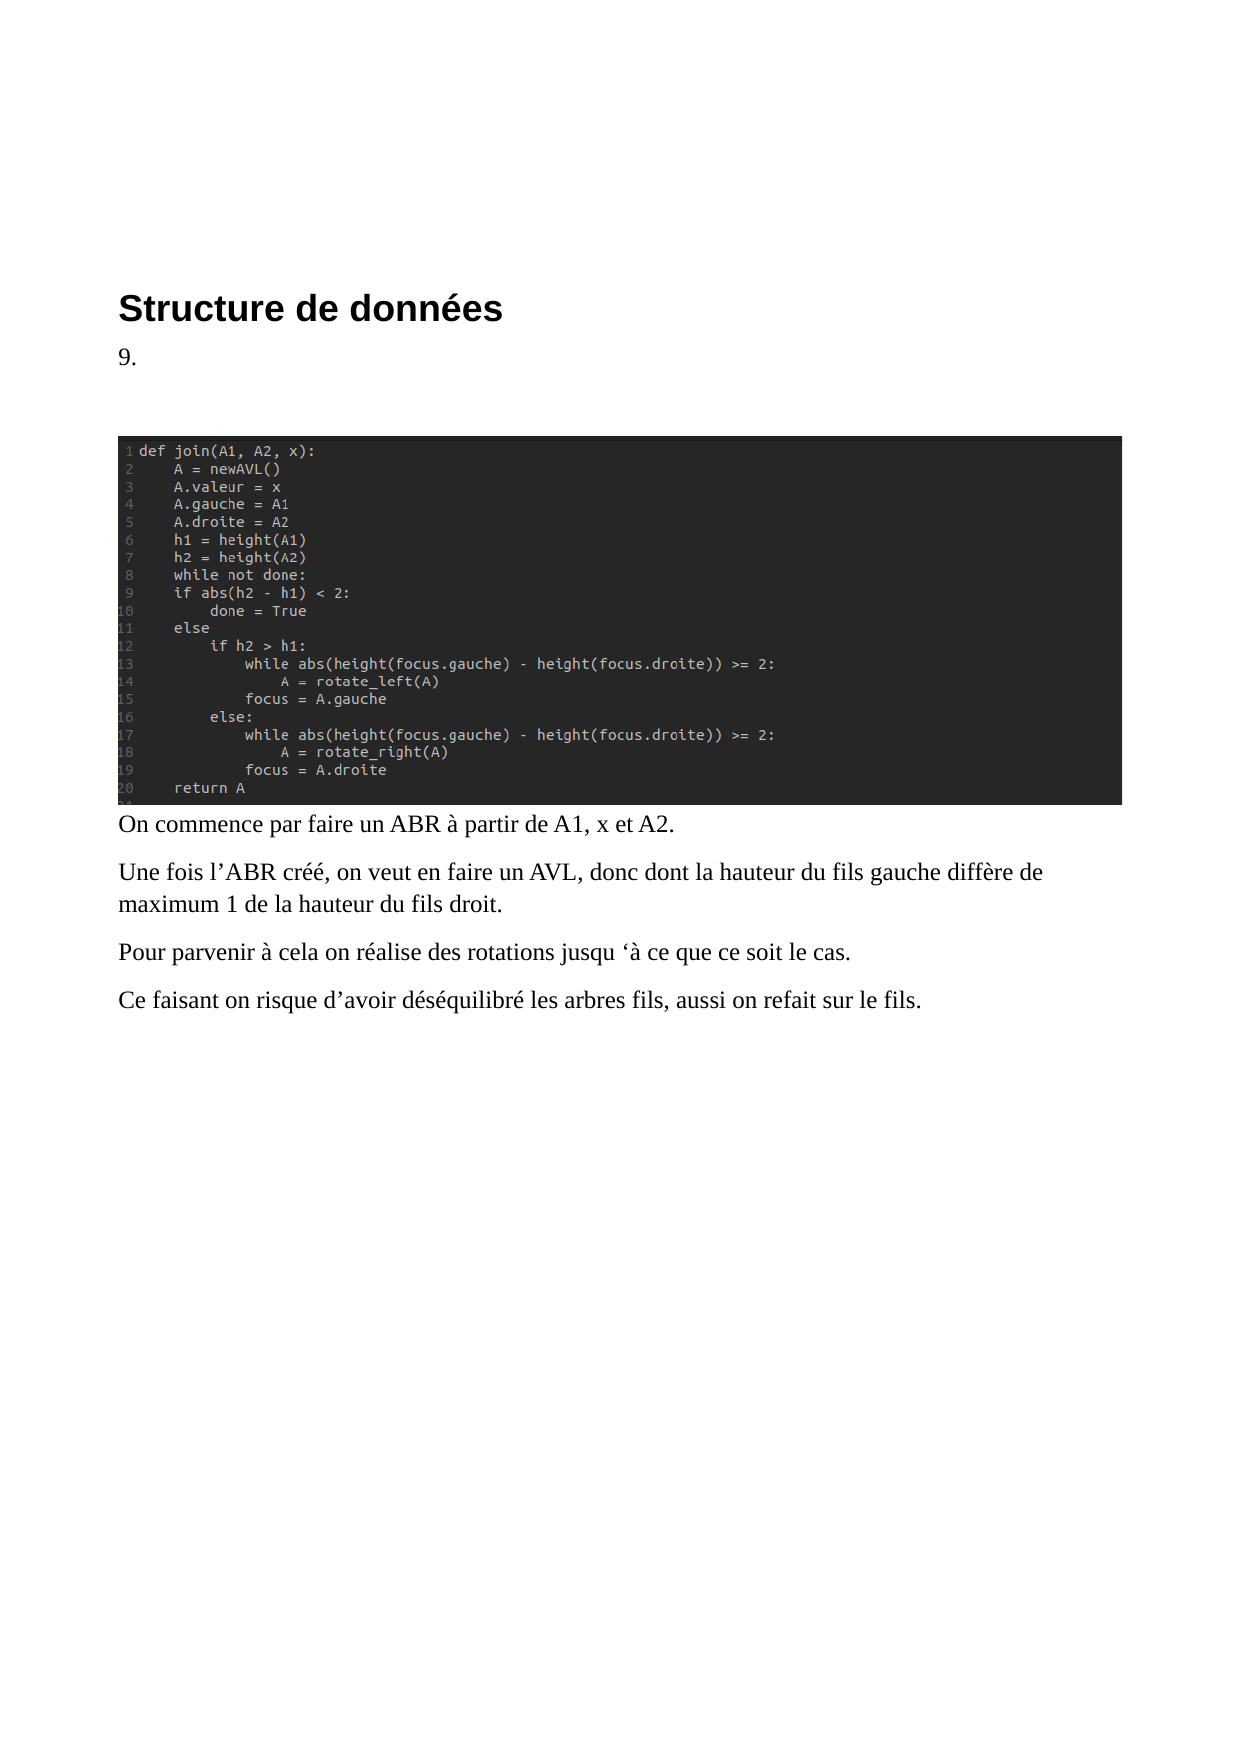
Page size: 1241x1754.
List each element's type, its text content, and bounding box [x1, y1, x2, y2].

text Une fois l’ABR créé, on veut en faire un AVL, donc dont la hauteur du fils gauche diffère de maximum 1 de la hauteur du fils droit. [118, 857, 1122, 918]
text On commence par faire un ABR à partir de A1, x et A2. [118, 805, 1122, 838]
text Ce faisant on risque d’avoir déséquilibré les arbres fils, aussi on refait sur le fils. [118, 985, 1122, 1013]
subtitle Structure de données [118, 286, 1122, 329]
picture [118, 436, 1123, 805]
text 9. [118, 342, 1122, 370]
text Pour parvenir à cela on réalise des rotations jusqu ‘à ce que ce soit le cas. [118, 937, 1122, 966]
